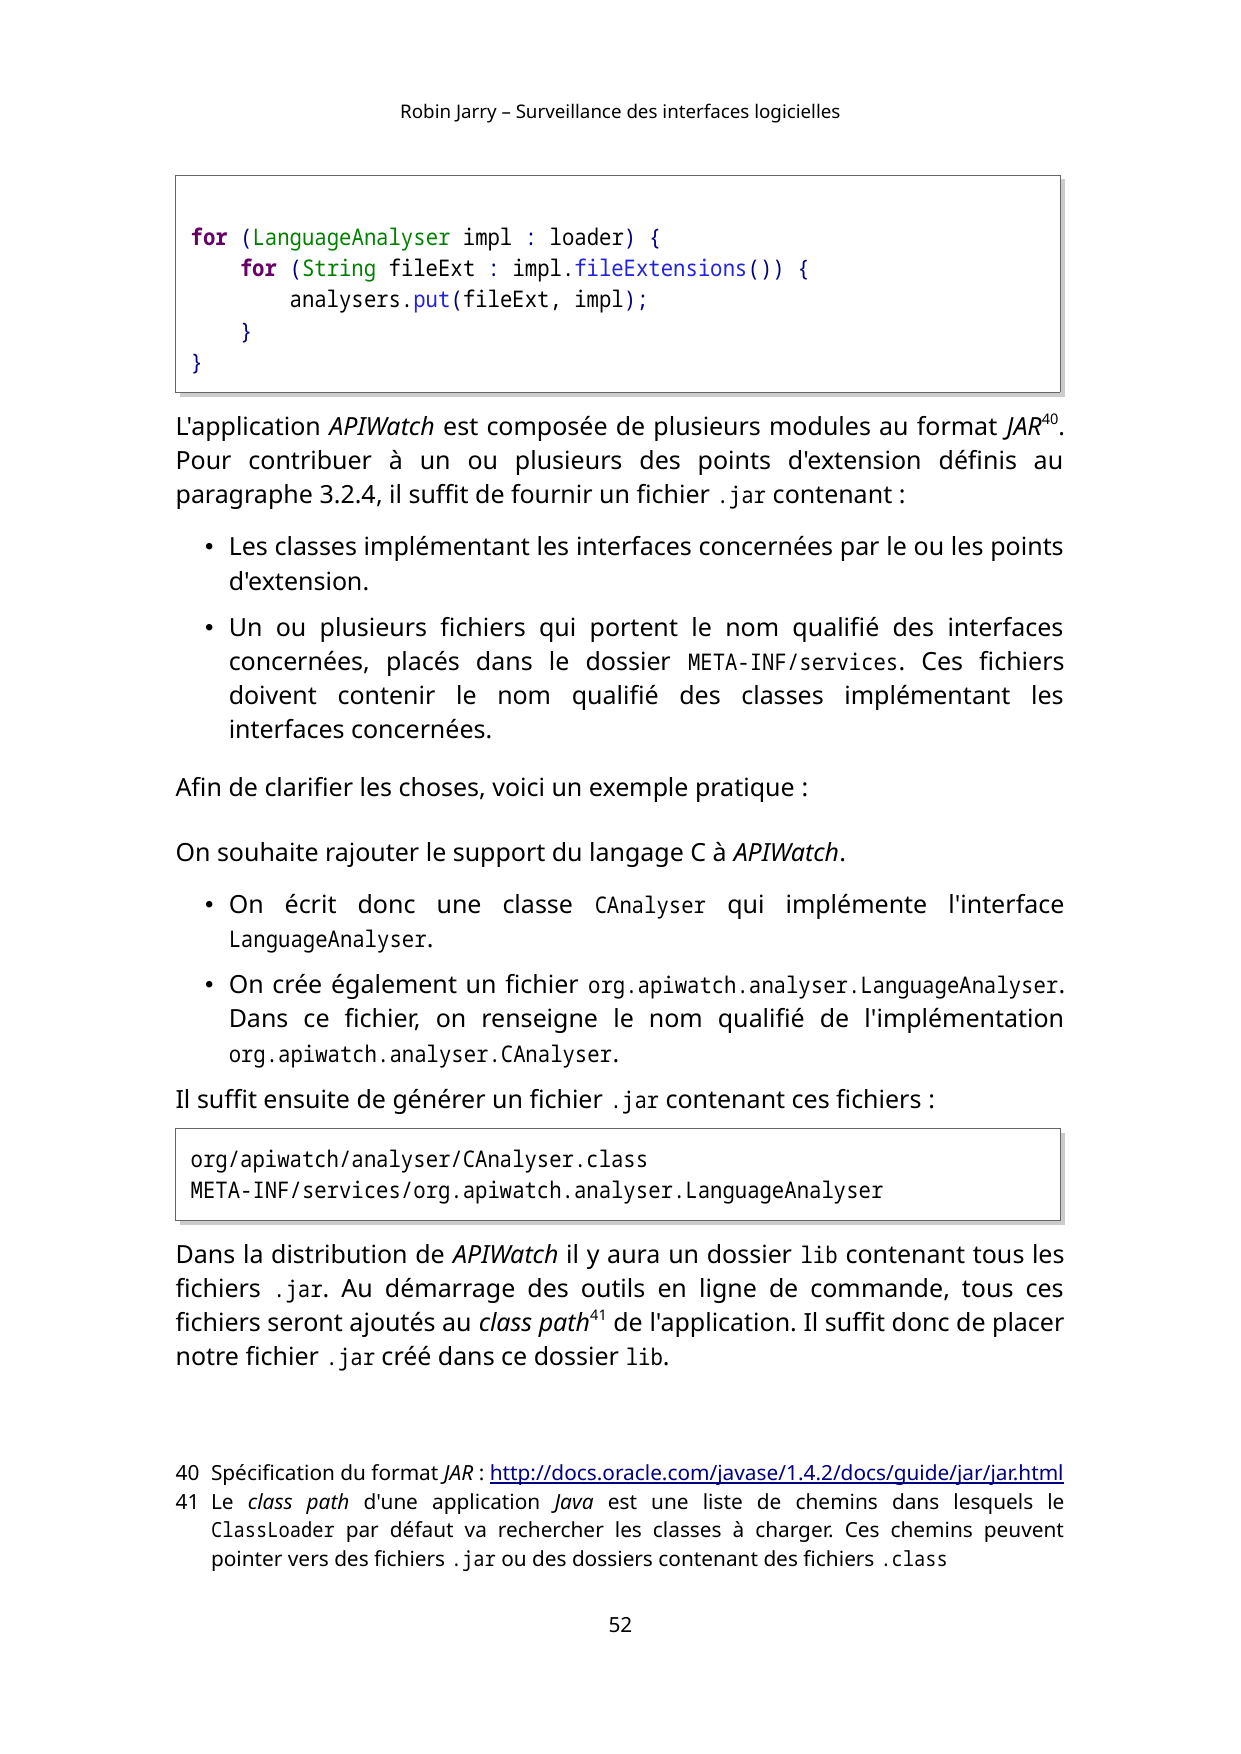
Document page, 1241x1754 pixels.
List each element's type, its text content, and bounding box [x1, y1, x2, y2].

text } [176, 331, 1060, 392]
text META-INF/services/org.apiwatch.analyser.LanguageAnalyser [176, 1159, 1060, 1220]
list Un ou plusieurs fichiers qui portent le nom qualifié des interfaces concernées, placés dans le dossier META-INF/services. Ces fichiers doivent contenir le nom qualifié des classes implémentant les interfaces concernées. [205, 609, 1065, 746]
text } [176, 300, 1060, 331]
list Les classes implémentant les interfaces concernées par le ou les points d'extension. [205, 529, 1065, 597]
text for (LanguageAnalyser impl : loader) { [176, 206, 1060, 237]
text Spécification du format JAR : http://docs.oracle.com/javase/1.4.2/docs/guide/jar/jar.html [175, 1458, 1065, 1487]
text On souhaite rajouter le support du langage C à APIWatch. [175, 834, 1065, 868]
text org/apiwatch/analyser/CAnalyser.class [176, 1129, 1060, 1159]
text analysers.put(fileExt, impl); [176, 268, 1060, 300]
list On écrit donc une classe CAnalyser qui implémente l'interface LanguageAnalyser. [205, 887, 1065, 955]
list Il suffit ensuite de générer un fichier .jar contenant ces fichiers : [175, 1082, 1065, 1116]
text Dans la distribution de APIWatch il y aura un dossier lib contenant tous les fichiers .jar. Au démarrage des outils en ligne de commande, tous ces fichiers seront ajoutés au class path de l'application. Il suffit donc de placer notre fichier .jar créé dans ce dossier lib. [175, 1237, 1065, 1373]
text Le class path d'une application Java est une liste de chemins dans lesquels le ClassLoader par défaut va rechercher les classes à charger. Ces chemins peuvent pointer vers des fichiers .jar ou des dossiers contenant des fichiers .class [175, 1487, 1065, 1572]
text L'application APIWatch est composée de plusieurs modules au format JAR. Pour contribuer à un ou plusieurs des points d'extension définis au paragraphe 3.2.4, il suffit de fournir un fichier .jar contenant : [175, 408, 1065, 511]
text for (String fileExt : impl.fileExtensions()) { [176, 237, 1060, 268]
list On crée également un fichier org.apiwatch.analyser.LanguageAnalyser. Dans ce fichier, on renseigne le nom qualifié de l'implémentation org.apiwatch.analyser.CAnalyser. [205, 967, 1065, 1069]
text Afin de clarifier les choses, voici un exemple pratique : [175, 770, 1065, 804]
